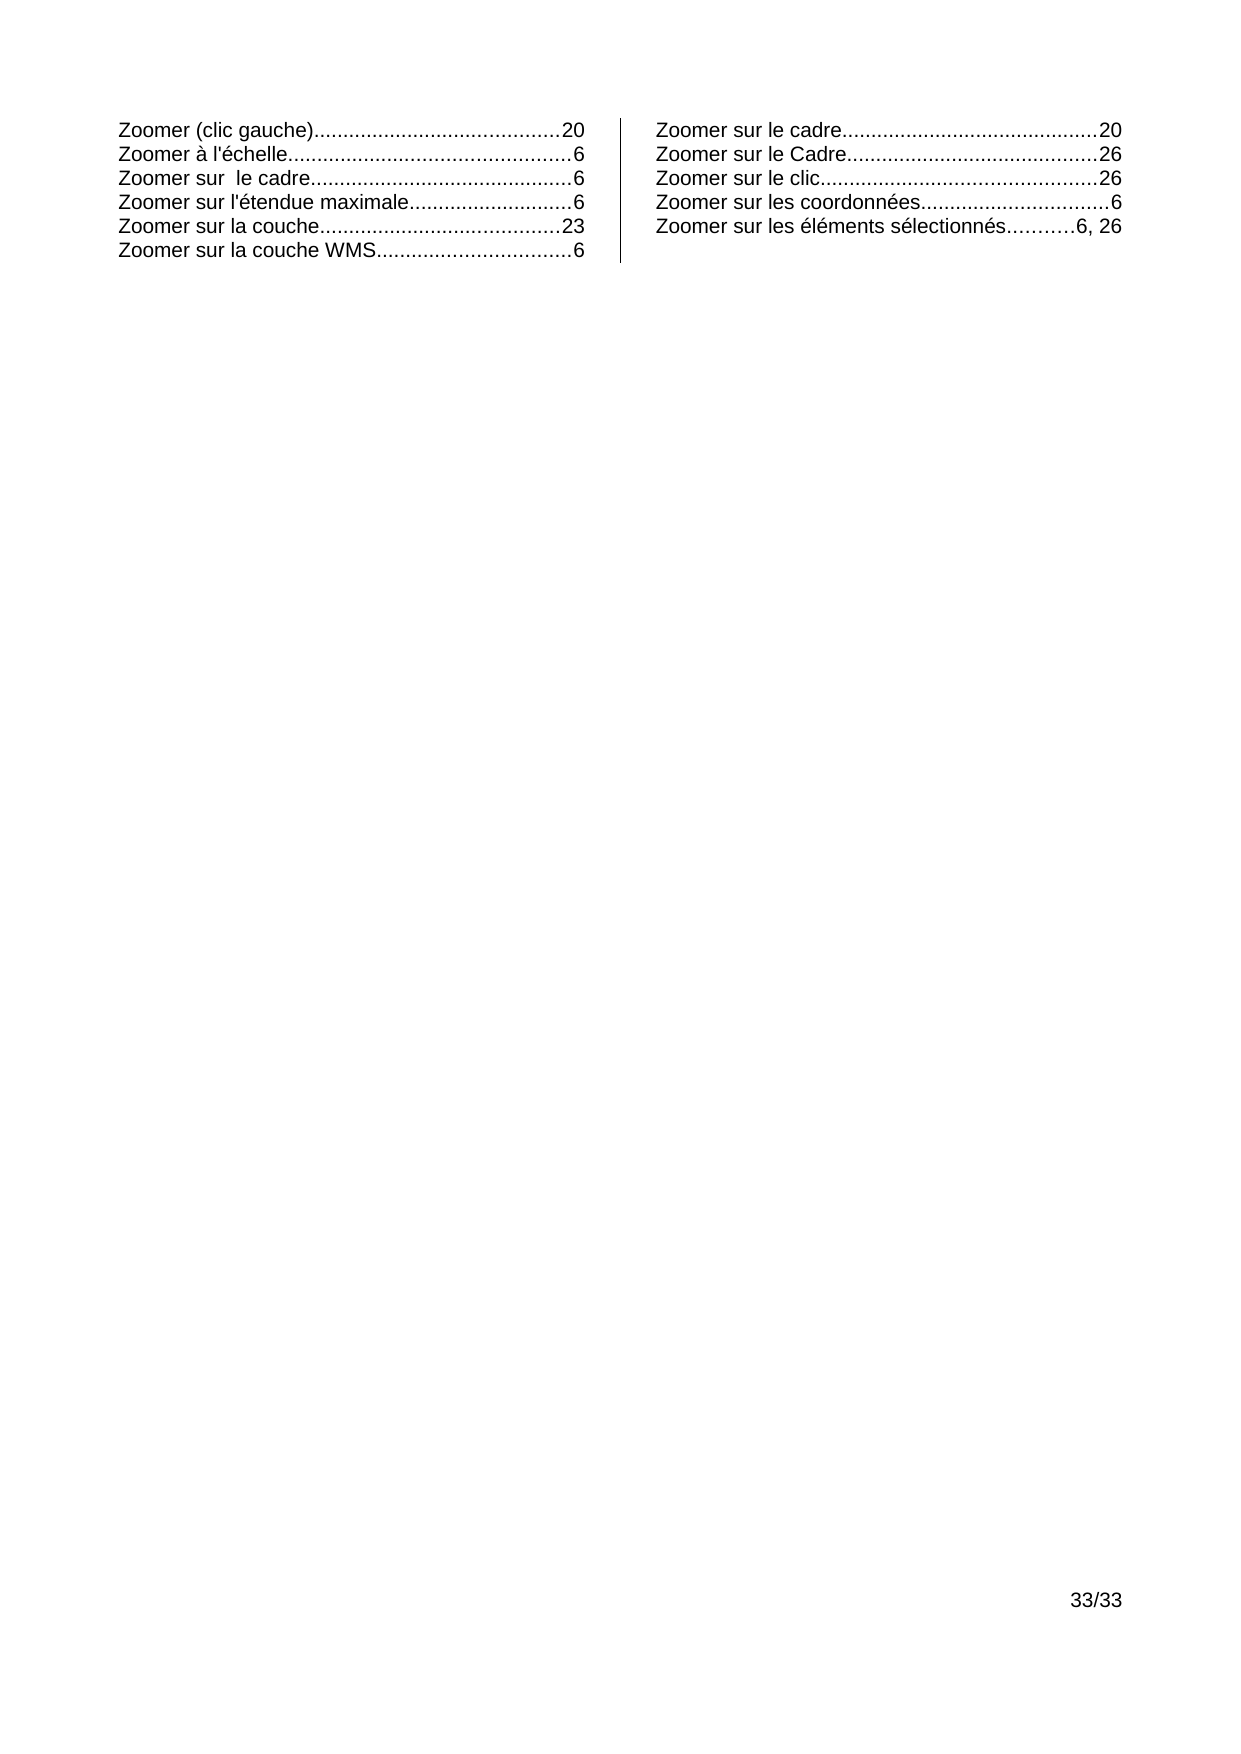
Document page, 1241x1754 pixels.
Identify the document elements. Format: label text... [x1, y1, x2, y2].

text Zoomer sur l'étendue maximale 6 [118, 190, 585, 214]
text Zoomer sur le cadre 6 [118, 166, 585, 190]
text Zoomer sur la couche WMS 6 [118, 238, 585, 262]
text Zoomer à l'échelle 6 [118, 142, 585, 166]
text Zoomer sur la couche 23 [118, 214, 585, 238]
text Zoomer sur le Cadre 26 [656, 142, 1122, 166]
text Zoomer (clic gauche) 20 [118, 118, 585, 142]
text Zoomer sur le cadre 20 [656, 118, 1122, 142]
text Zoomer sur le clic 26 [656, 166, 1122, 190]
text Zoomer sur les coordonnées 6 [656, 190, 1122, 214]
text Zoomer sur les éléments sélectionnés 6, 26 [656, 214, 1122, 238]
